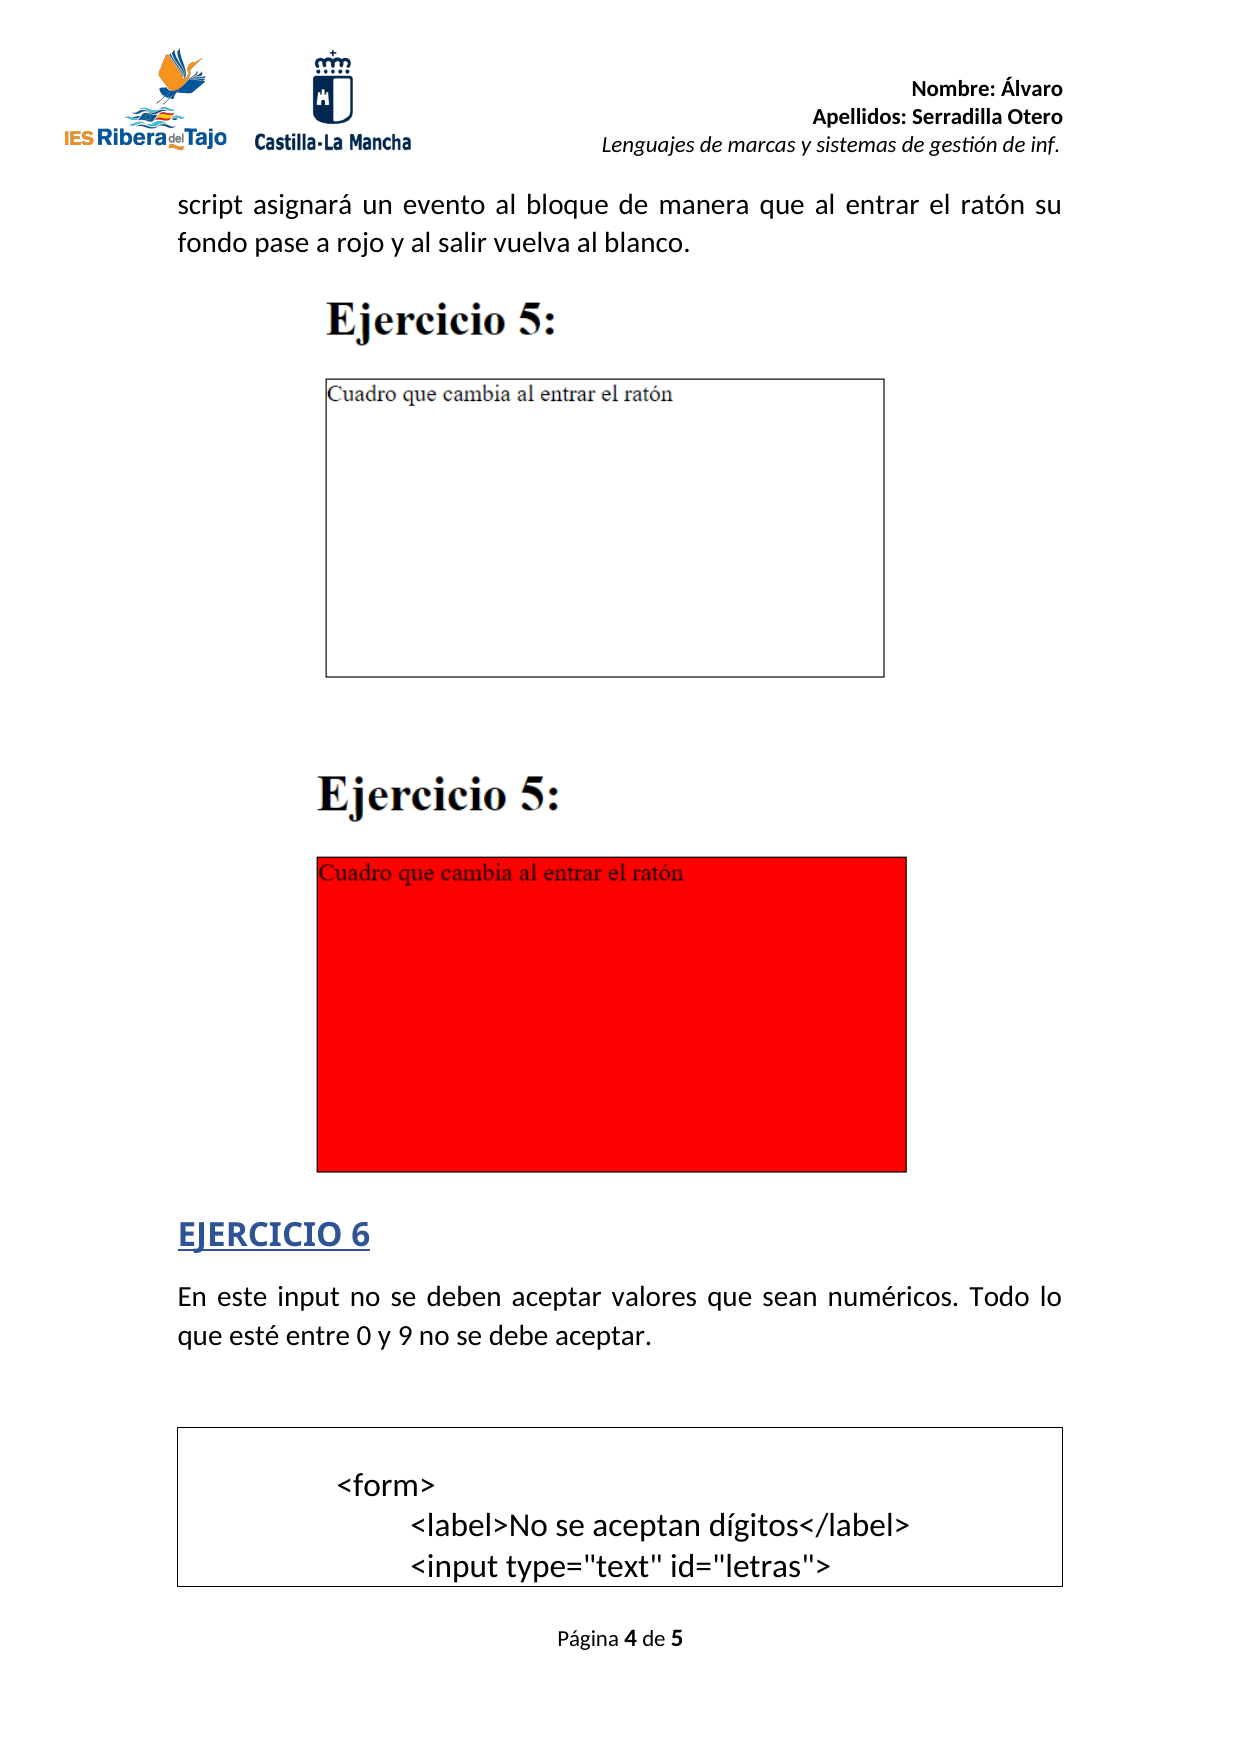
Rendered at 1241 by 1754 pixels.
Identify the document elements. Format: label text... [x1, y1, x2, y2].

subtitle EJERCICIO 6 [177, 1210, 1063, 1256]
text script asignará un evento al bloque de manera que al entrar el ratón su fondo pase a rojo y al salir vuelva al blanco. [177, 186, 1063, 260]
table_header <form> <label>No se aceptan dígitos</label> <input type="text" id="letras"> [178, 1428, 1062, 1586]
picture [65, 48, 227, 151]
picture [315, 279, 925, 737]
picture [308, 755, 932, 1184]
text En este input no se deben aceptar valores que sean numéricos. Todo lo que esté entre 0 y 9 no se debe aceptar. [177, 1278, 1063, 1352]
picture [233, 37, 432, 167]
